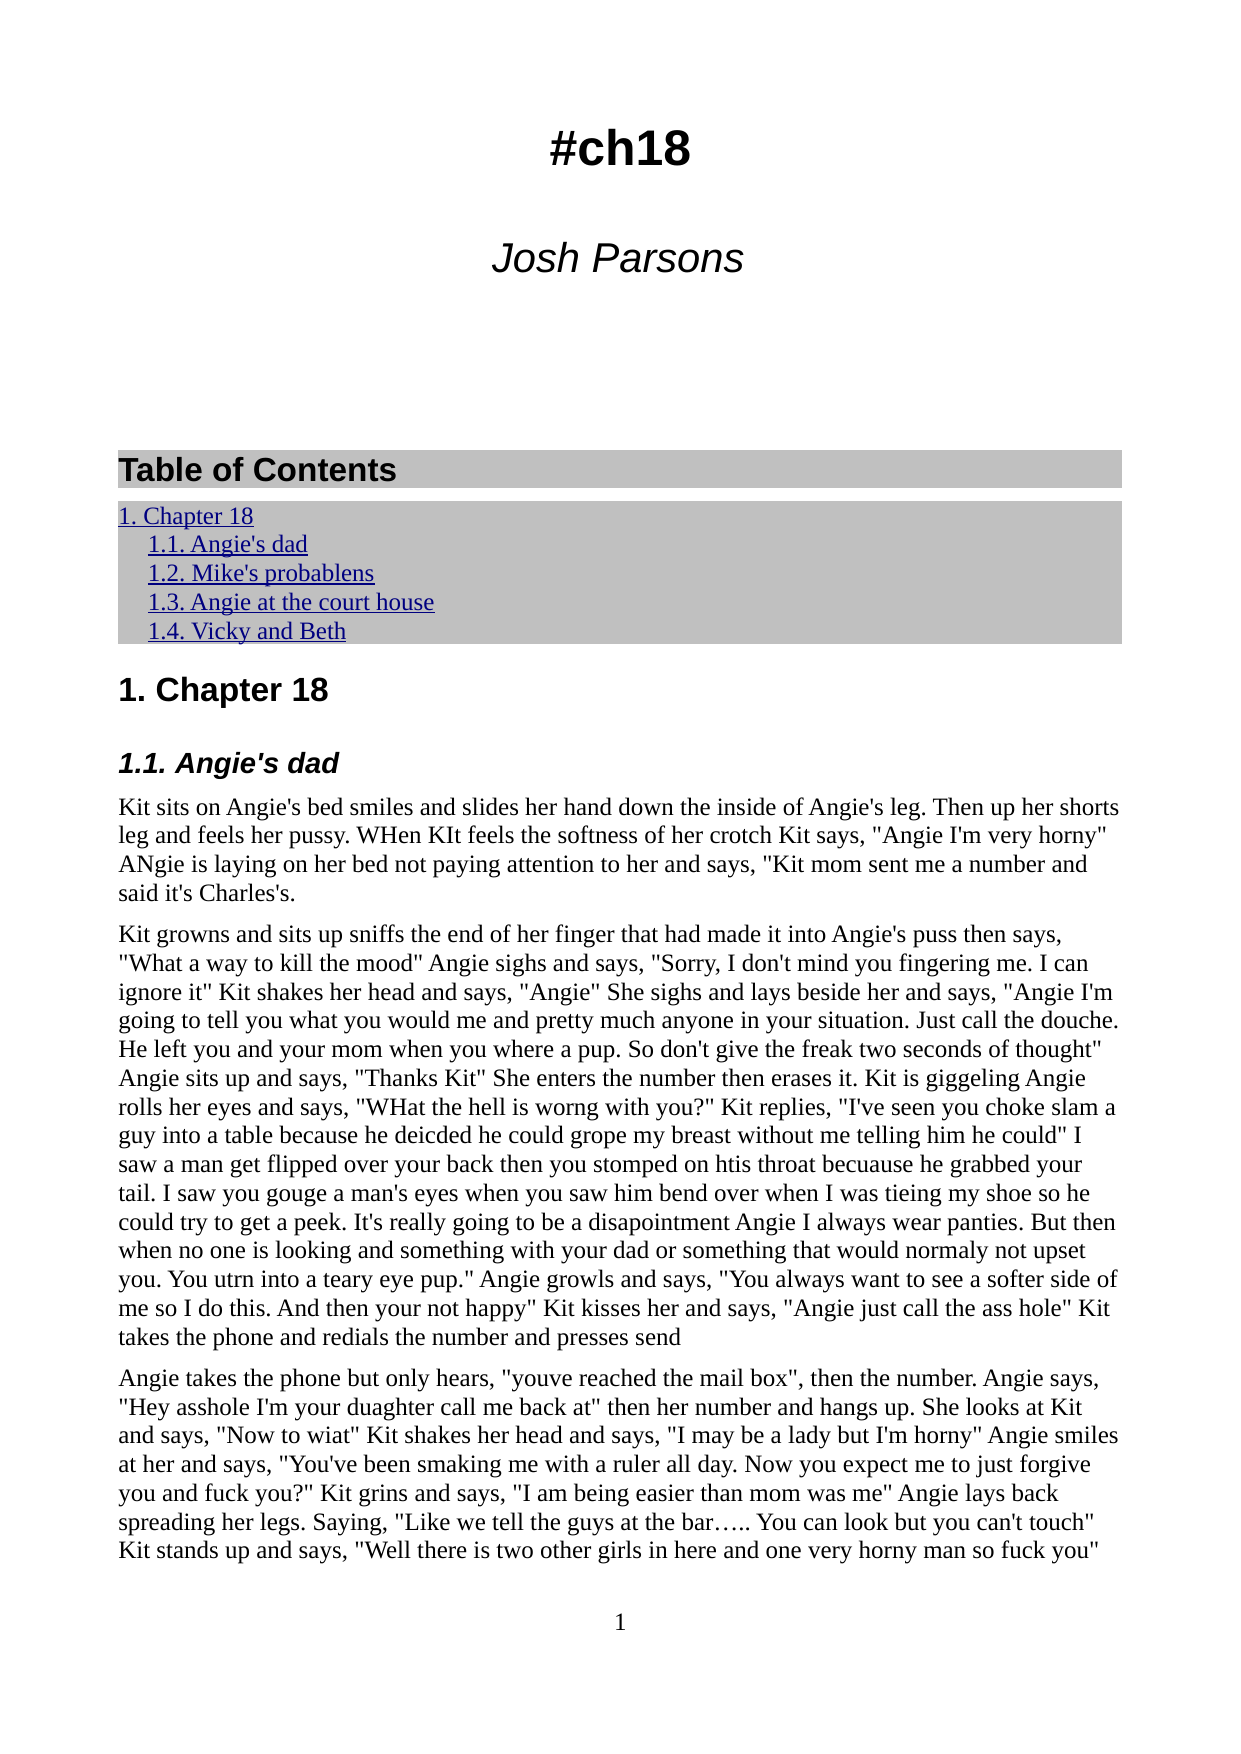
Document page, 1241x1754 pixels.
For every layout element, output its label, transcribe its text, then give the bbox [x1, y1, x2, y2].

text Kit sits on Angie's bed smiles and slides her hand down the inside of Angie's leg. Then up her shorts leg and feels her pussy. WHen KIt feels the softness of her crotch Kit says, "Angie I'm very horny" ANgie is laying on her bed not paying attention to her and says, "Kit mom sent me a number and said it's Charles's. [118, 792, 1122, 907]
subtitle Angie's dad [118, 746, 1122, 779]
text 1.3. Angie at the court house [148, 587, 1122, 616]
text 1. Chapter 18 [118, 501, 1122, 529]
title #ch18 [118, 118, 1122, 176]
text 1.1. Angie's dad [148, 529, 1122, 558]
subtitle Chapter 18 [118, 669, 1122, 708]
text 1.2. Mike's probablens [148, 558, 1122, 587]
subtitle Table of Contents [118, 450, 1122, 488]
text Angie takes the phone but only hears, "youve reached the mail box", then the number. Angie says, "Hey asshole I'm your duaghter call me back at" then her number and hangs up. She looks at Kit and says, "Now to wiat" Kit shakes her head and says, "I may be a lady but I'm horny" Angie smiles at her and says, "You've been smaking me with a ruler all day. Now you expect me to just forgive you and fuck you?" Kit grins and says, "I am being easier than mom was me" Angie lays back spreading her legs. Saying, "Like we tell the guys at the bar….. You can look but you can't touch" Kit stands up and says, "Well there is two other girls in here and one very horny man so fuck you" [118, 1363, 1122, 1564]
text Kit growns and sits up sniffs the end of her finger that had made it into Angie's puss then says, "What a way to kill the mood" Angie sighs and says, "Sorry, I don't mind you fingering me. I can ignore it" Kit shakes her head and says, "Angie" She sighs and lays beside her and says, "Angie I'm going to tell you what you would me and pretty much anyone in your situation. Just call the douche. He left you and your mom when you where a pup. So don't give the freak two seconds of thought" Angie sits up and says, "Thanks Kit" She enters the number then erases it. Kit is giggeling Angie rolls her eyes and says, "WHat the hell is worng with you?" Kit replies, "I've seen you choke slam a guy into a table because he deicded he could grope my breast without me telling him he could" I saw a man get flipped over your back then you stomped on htis throat becuause he grabbed your tail. I saw you gouge a man's eyes when you saw him bend over when I was tieing my shoe so he could try to get a peek. It's really going to be a disapointment Angie I always wear panties. But then when no one is looking and something with your dad or something that would normaly not upset you. You utrn into a teary eye pup." Angie growls and says, "You always want to see a softer side of me so I do this. And then your not happy" Kit kisses her and says, "Angie just call the ass hole" Kit takes the phone and redials the number and presses send [118, 919, 1122, 1350]
text 1.4. Vicky and Beth [148, 616, 1122, 644]
subtitle Josh Parsons [118, 233, 1122, 281]
